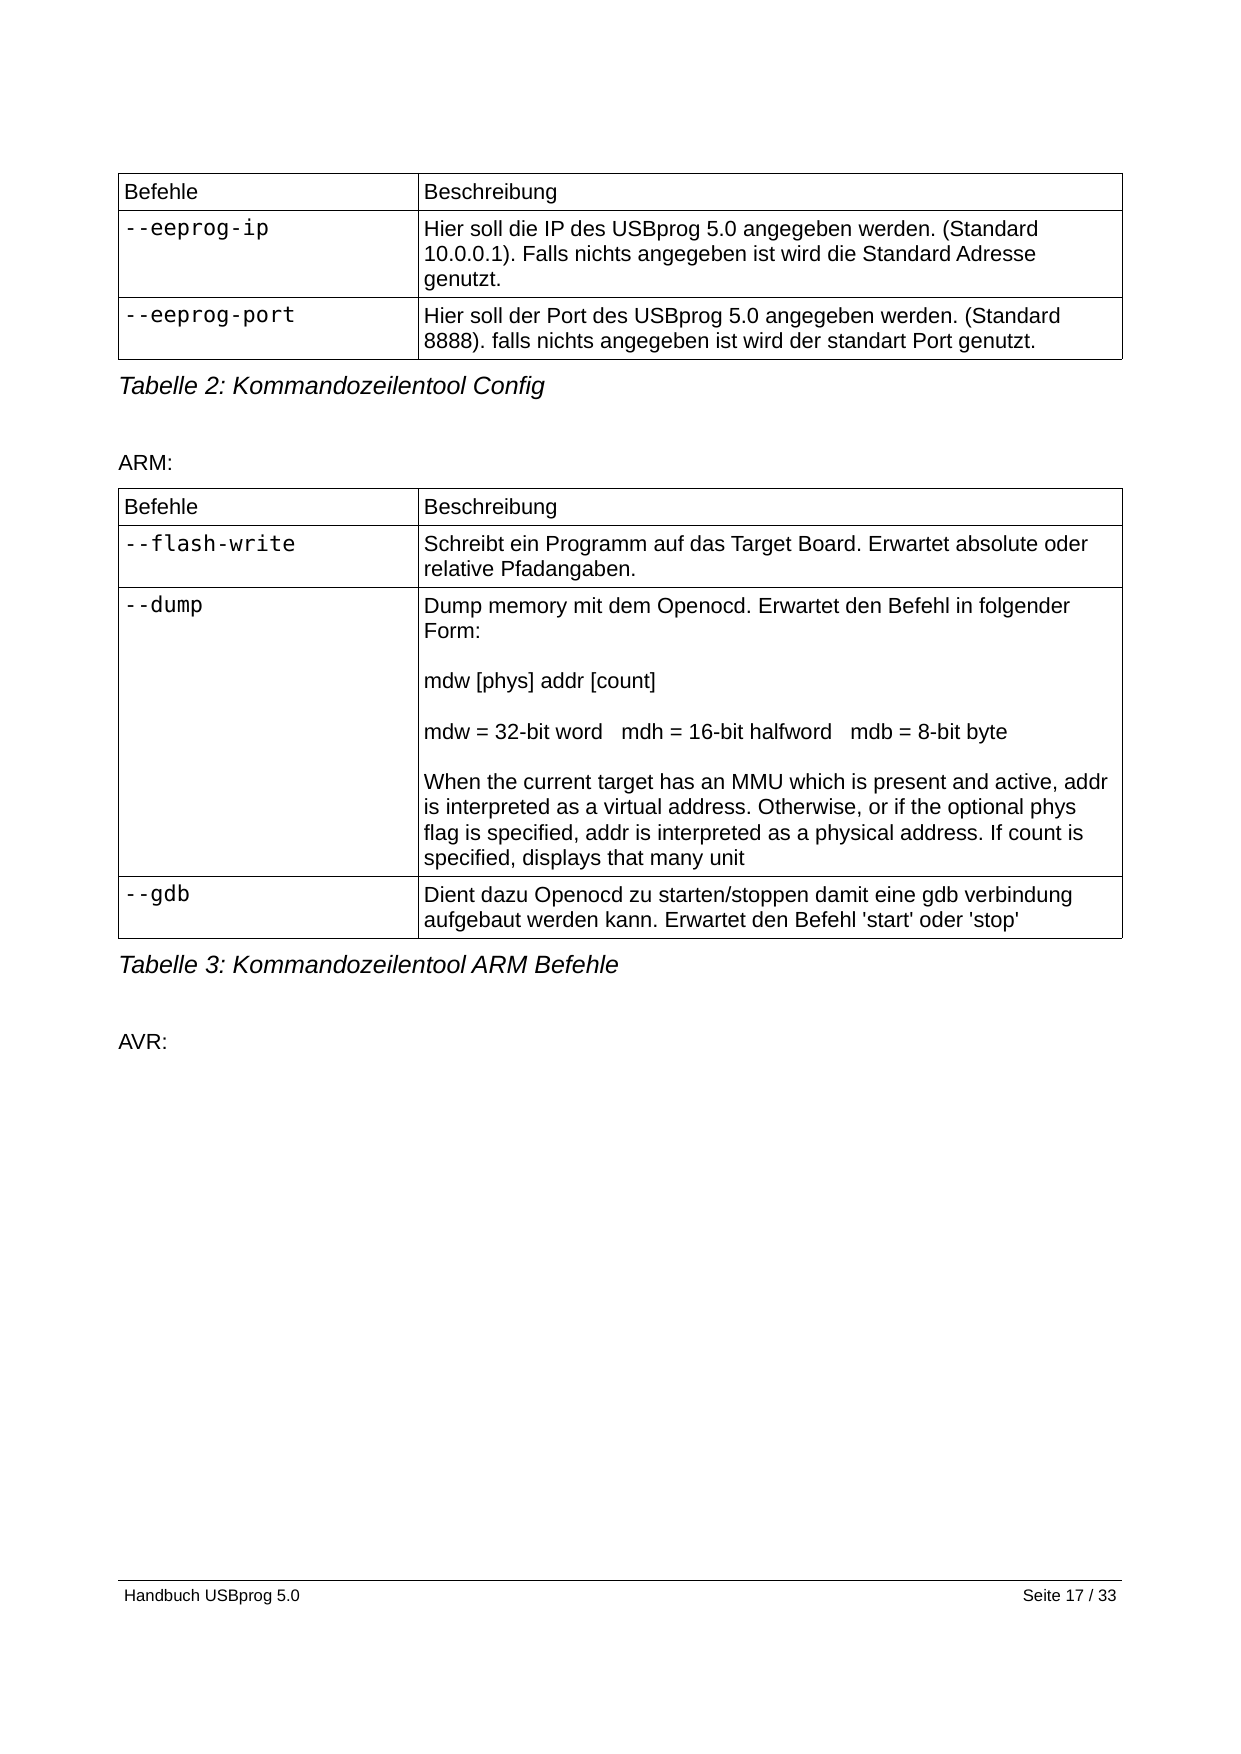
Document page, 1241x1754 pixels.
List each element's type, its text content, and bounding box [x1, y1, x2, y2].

table_cell --flash-write [119, 526, 418, 587]
table_cell --gdb [119, 877, 418, 938]
table_cell Hier soll die IP des USBprog 5.0 angegeben werden. (Standard 10.0.0.1). Falls nichts angegeben ist wird die Standard Adresse genutzt. [419, 211, 1122, 297]
text AVR: [118, 1029, 1122, 1054]
table_header Befehle [119, 174, 418, 209]
table_cell --eeprog-port [119, 298, 418, 359]
text Tabelle 2: Kommandozeilentool Config [118, 371, 1122, 400]
table_header Beschreibung [419, 489, 1122, 525]
table_header Befehle [119, 489, 418, 525]
table_header Beschreibung [419, 174, 1122, 209]
table_cell --eeprog-ip [119, 211, 418, 297]
table_cell Dient dazu Openocd zu starten/stoppen damit eine gdb verbindung aufgebaut werden kann. Erwartet den Befehl 'start' oder 'stop' [419, 877, 1122, 938]
table_cell --dump [119, 588, 418, 876]
table_cell Hier soll der Port des USBprog 5.0 angegeben werden. (Standard 8888). falls nichts angegeben ist wird der standart Port genutzt. [419, 298, 1122, 359]
text ARM: [118, 450, 1122, 476]
table_cell Schreibt ein Programm auf das Target Board. Erwartet absolute oder relative Pfadangaben. [419, 526, 1122, 587]
table_cell Dump memory mit dem Openocd. Erwartet den Befehl in folgender Form: mdw [phys] addr [count] mdw = 32-bit word mdh = 16-bit halfword mdb = 8-bit byte When the current target has an MMU which is present and active, addr is interpreted as a virtual address. Otherwise, or if the optional phys flag is specified, addr is interpreted as a physical address. If count is specified, displays that many unit [419, 588, 1122, 876]
text Tabelle 3: Kommandozeilentool ARM Befehle [118, 950, 1122, 979]
